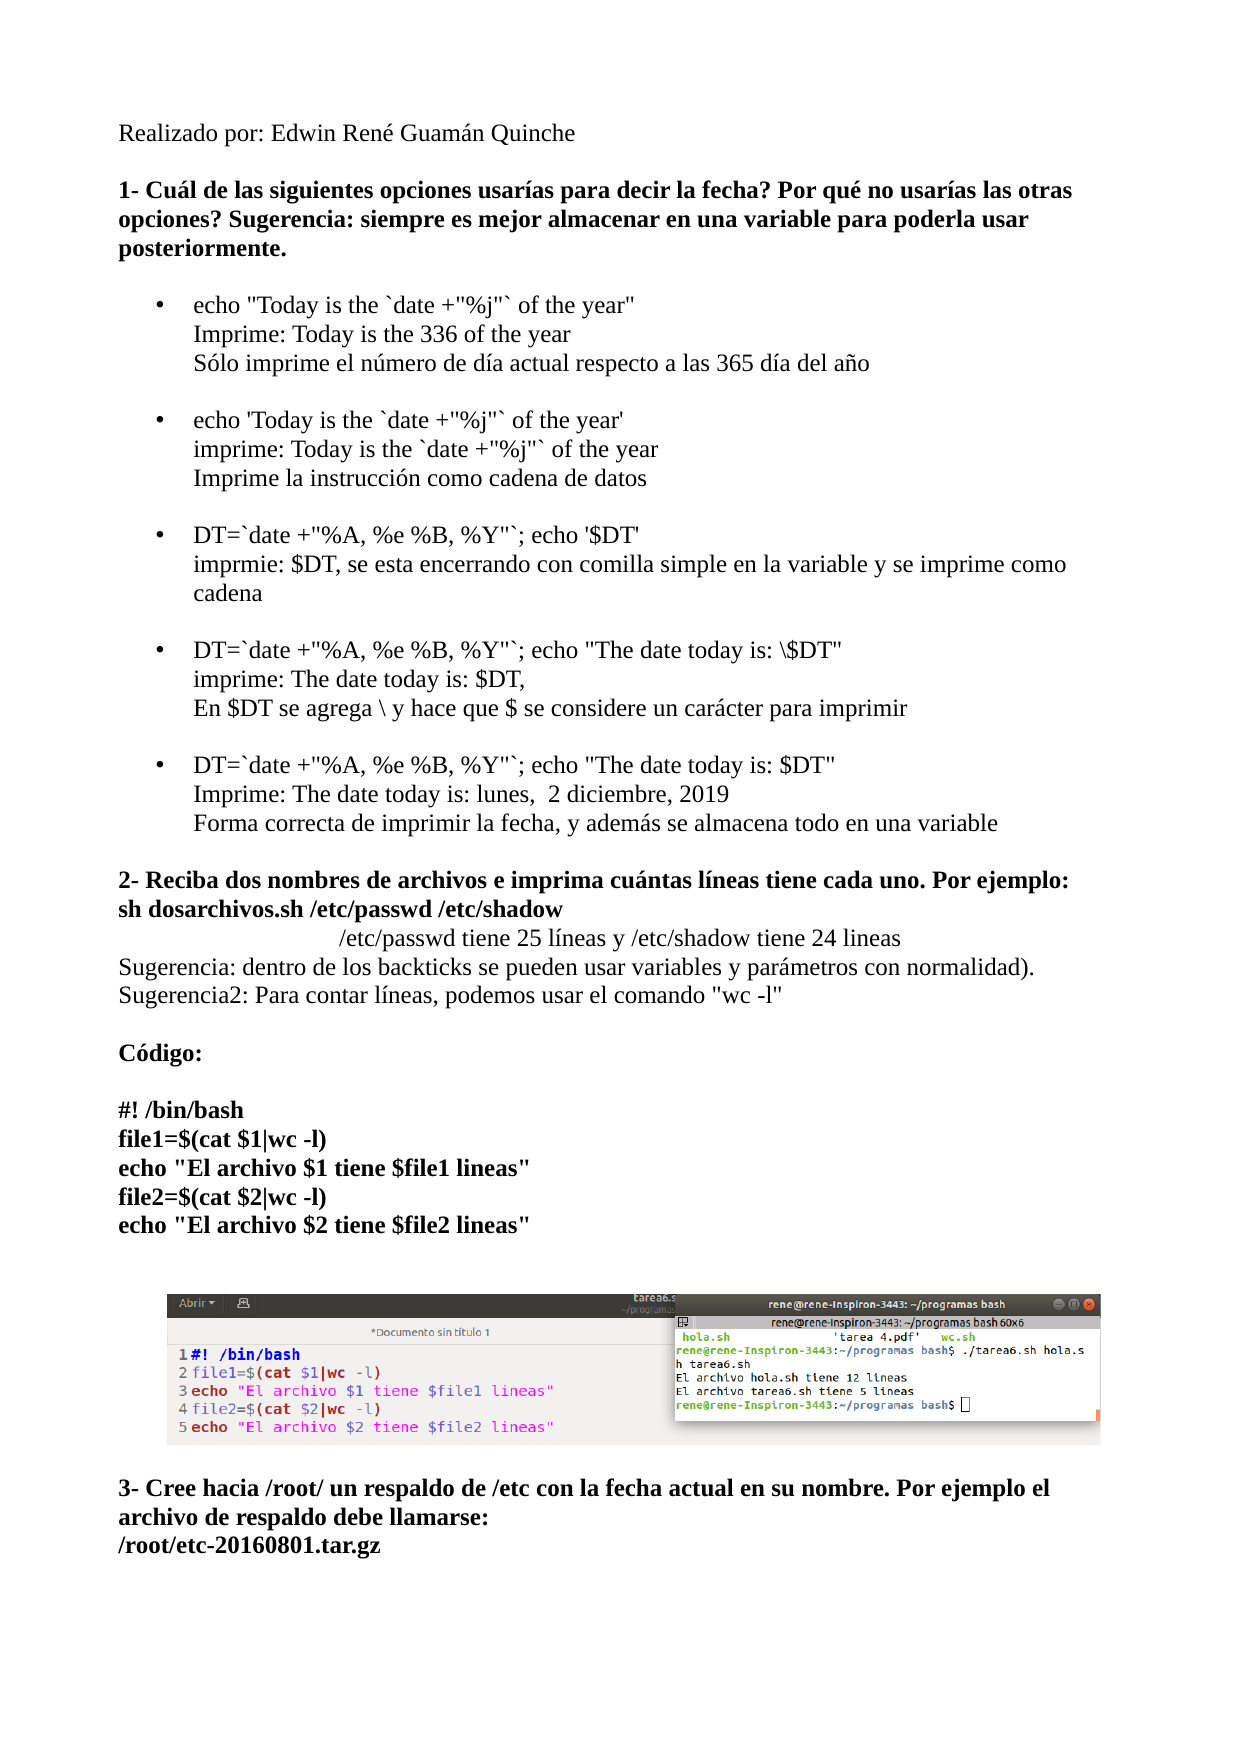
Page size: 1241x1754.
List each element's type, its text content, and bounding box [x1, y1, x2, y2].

text Código: [118, 1038, 1122, 1067]
text Sugerencia2: Para contar líneas, podemos usar el comando "wc -l" [118, 981, 1122, 1009]
list DT=`date +"%A, %e %B, %Y"`; echo "The date today is: $DT" [156, 751, 1122, 779]
list echo 'Today is the `date +"%j"` of the year' [156, 406, 1122, 434]
text Realizado por: Edwin René Guamán Quinche [118, 118, 1122, 147]
text sh dosarchivos.sh /etc/passwd /etc/shadow [118, 894, 1122, 923]
text #! /bin/bash [118, 1096, 1122, 1124]
list Imprime la instrucción como cadena de datos [156, 463, 1122, 492]
list DT=`date +"%A, %e %B, %Y"`; echo "The date today is: \$DT" [156, 636, 1122, 664]
list Imprime: Today is the 336 of the year [156, 319, 1122, 348]
text 1- Cuál de las siguientes opciones usarías para decir la fecha? Por qué no usarías las otras opciones? Sugerencia: siempre es mejor almacenar en una variable para poderla usar posteriormente. [118, 176, 1122, 262]
list Forma correcta de imprimir la fecha, y además se almacena todo en una variable [156, 808, 1122, 837]
text Sugerencia: dentro de los backticks se pueden usar variables y parámetros con normalidad). [118, 952, 1122, 981]
text 3- Cree hacia /root/ un respaldo de /etc con la fecha actual en su nombre. Por ejemplo el archivo de respaldo debe llamarse: [118, 1473, 1122, 1531]
list Imprime: The date today is: lunes, 2 diciembre, 2019 [156, 779, 1122, 808]
list DT=`date +"%A, %e %B, %Y"`; echo '$DT' [156, 521, 1122, 549]
text file1=$(cat $1|wc -l) [118, 1124, 1122, 1153]
text echo "El archivo $2 tiene $file2 lineas" [118, 1211, 1122, 1239]
list imprmie: $DT, se esta encerrando con comilla simple en la variable y se imprime como cadena [156, 549, 1122, 607]
list imprime: The date today is: $DT, [156, 664, 1122, 693]
list imprime: Today is the `date +"%j"` of the year [156, 434, 1122, 463]
text echo "El archivo $1 tiene $file1 lineas" [118, 1153, 1122, 1182]
text /root/etc-20160801.tar.gz [118, 1531, 1122, 1559]
picture [167, 1294, 1101, 1387]
text file2=$(cat $2|wc -l) [118, 1182, 1122, 1211]
list echo "Today is the `date +"%j"` of the year" [156, 291, 1122, 319]
text /etc/passwd tiene 25 líneas y /etc/shadow tiene 24 lineas [118, 923, 1122, 952]
text 2- Reciba dos nombres de archivos e imprima cuántas líneas tiene cada uno. Por ejemplo: [118, 866, 1122, 894]
list Sólo imprime el número de día actual respecto a las 365 día del año [156, 348, 1122, 377]
list En $DT se agrega \ y hace que $ se considere un carácter para imprimir [156, 693, 1122, 722]
